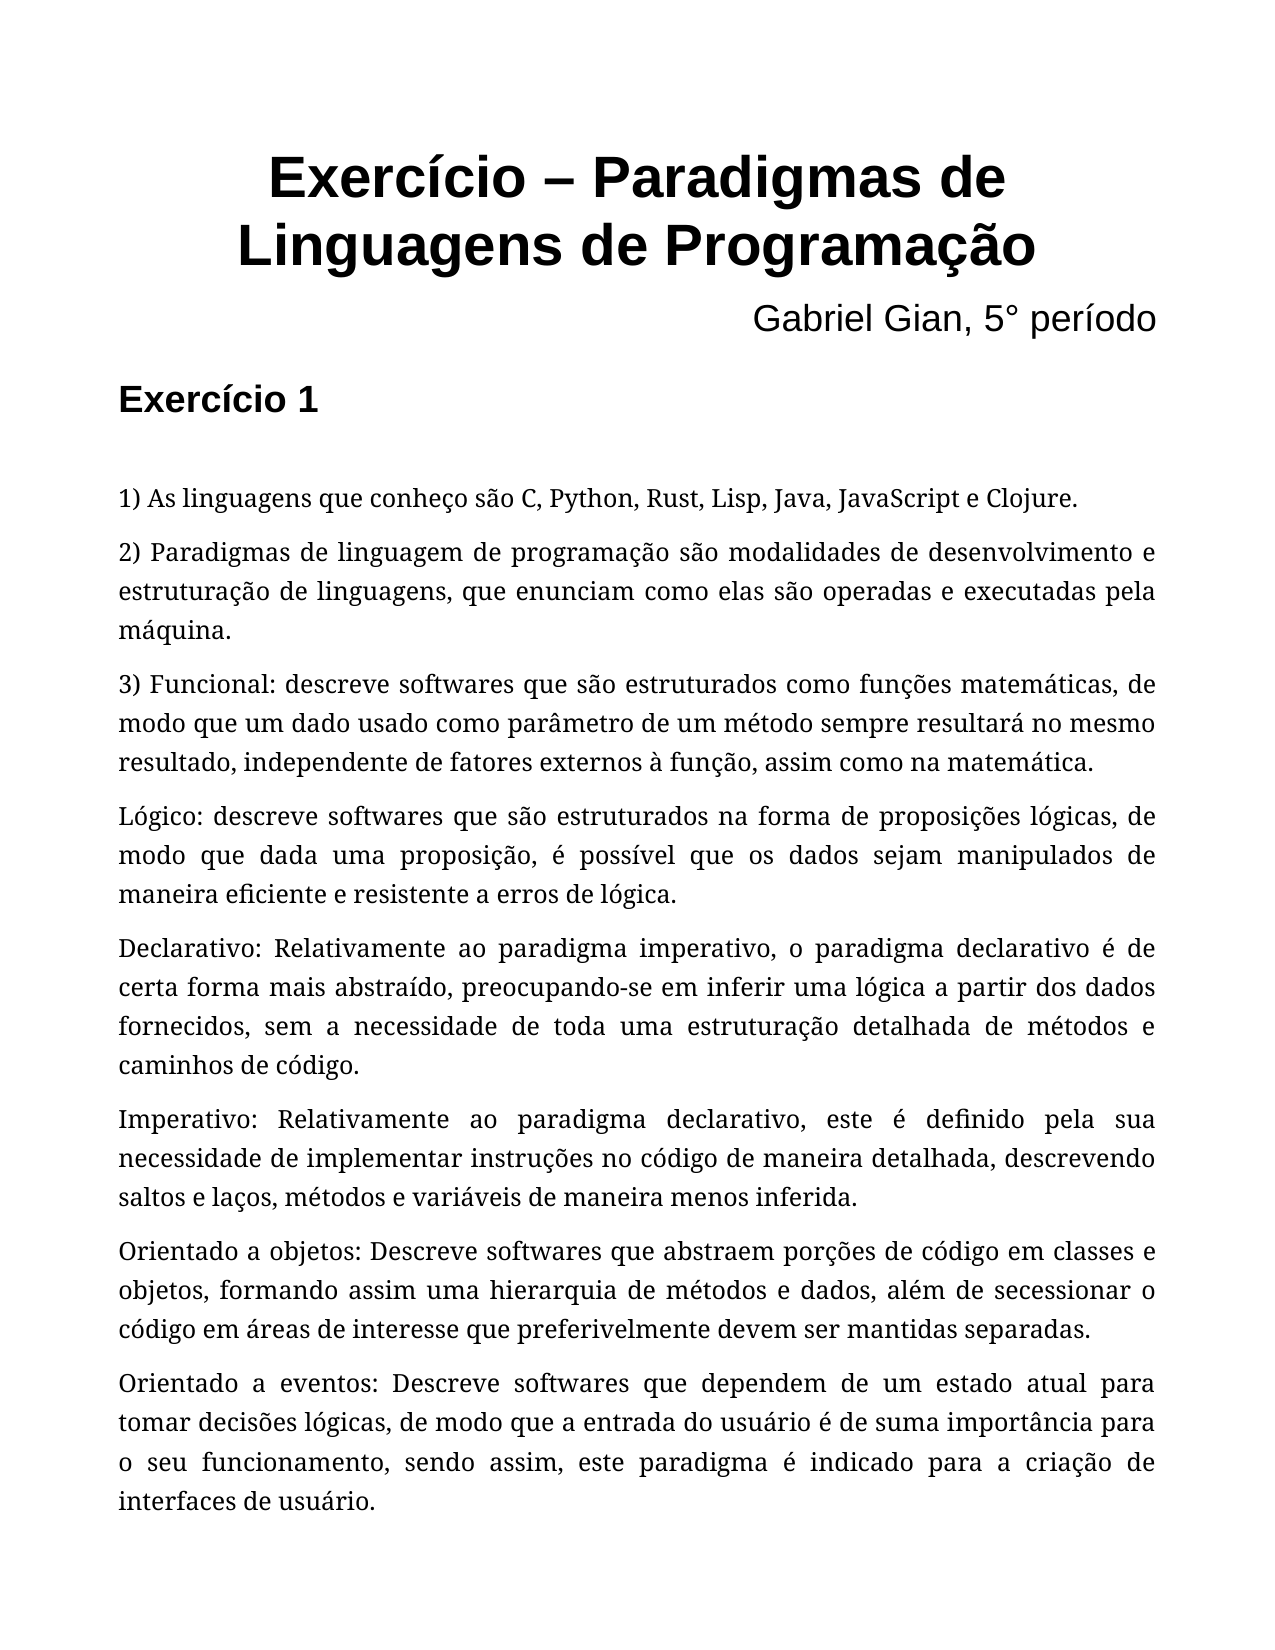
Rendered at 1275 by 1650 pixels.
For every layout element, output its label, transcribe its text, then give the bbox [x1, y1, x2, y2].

text 3) Funcional: descreve softwares que são estruturados como funções matemáticas, de modo que um dado usado como parâmetro de um método sempre resultará no mesmo resultado, independente de fatores externos à função, assim como na matemática. [118, 666, 1157, 779]
text 2) Paradigmas de linguagem de programação são modalidades de desenvolvimento e estruturação de linguagens, que enunciam como elas são operadas e executadas pela máquina. [118, 534, 1157, 647]
text 1) As linguagens que conheço são C, Python, Rust, Lisp, Java, JavaScript e Clojure. [118, 480, 1157, 514]
subtitle Gabriel Gian, 5° período [118, 296, 1157, 339]
subtitle Exercício 1 [118, 377, 1157, 420]
text Imperativo: Relativamente ao paradigma declarativo, este é definido pela sua necessidade de implementar instruções no código de maneira detalhada, descrevendo saltos e laços, métodos e variáveis de maneira menos inferida. [118, 1102, 1157, 1214]
title Exercício – Paradigmas de Linguagens de Programação [118, 143, 1157, 277]
text Orientado a objetos: Descreve softwares que abstraem porções de código em classes e objetos, formando assim uma hierarquia de métodos e dados, além de secessionar o código em áreas de interesse que preferivelmente devem ser mantidas separadas. [118, 1234, 1157, 1346]
text Declarativo: Relativamente ao paradigma imperativo, o paradigma declarativo é de certa forma mais abstraído, preocupando-se em inferir uma lógica a partir dos dados fornecidos, sem a necessidade de toda uma estruturação detalhada de métodos e caminhos de código. [118, 930, 1157, 1082]
text Lógico: descreve softwares que são estruturados na forma de proposições lógicas, de modo que dada uma proposição, é possível que os dados sejam manipulados de maneira eficiente e resistente a erros de lógica. [118, 798, 1157, 911]
text Orientado a eventos: Descreve softwares que dependem de um estado atual para tomar decisões lógicas, de modo que a entrada do usuário é de suma importância para o seu funcionamento, sendo assim, este paradigma é indicado para a criação de interfaces de usuário. [118, 1366, 1157, 1517]
